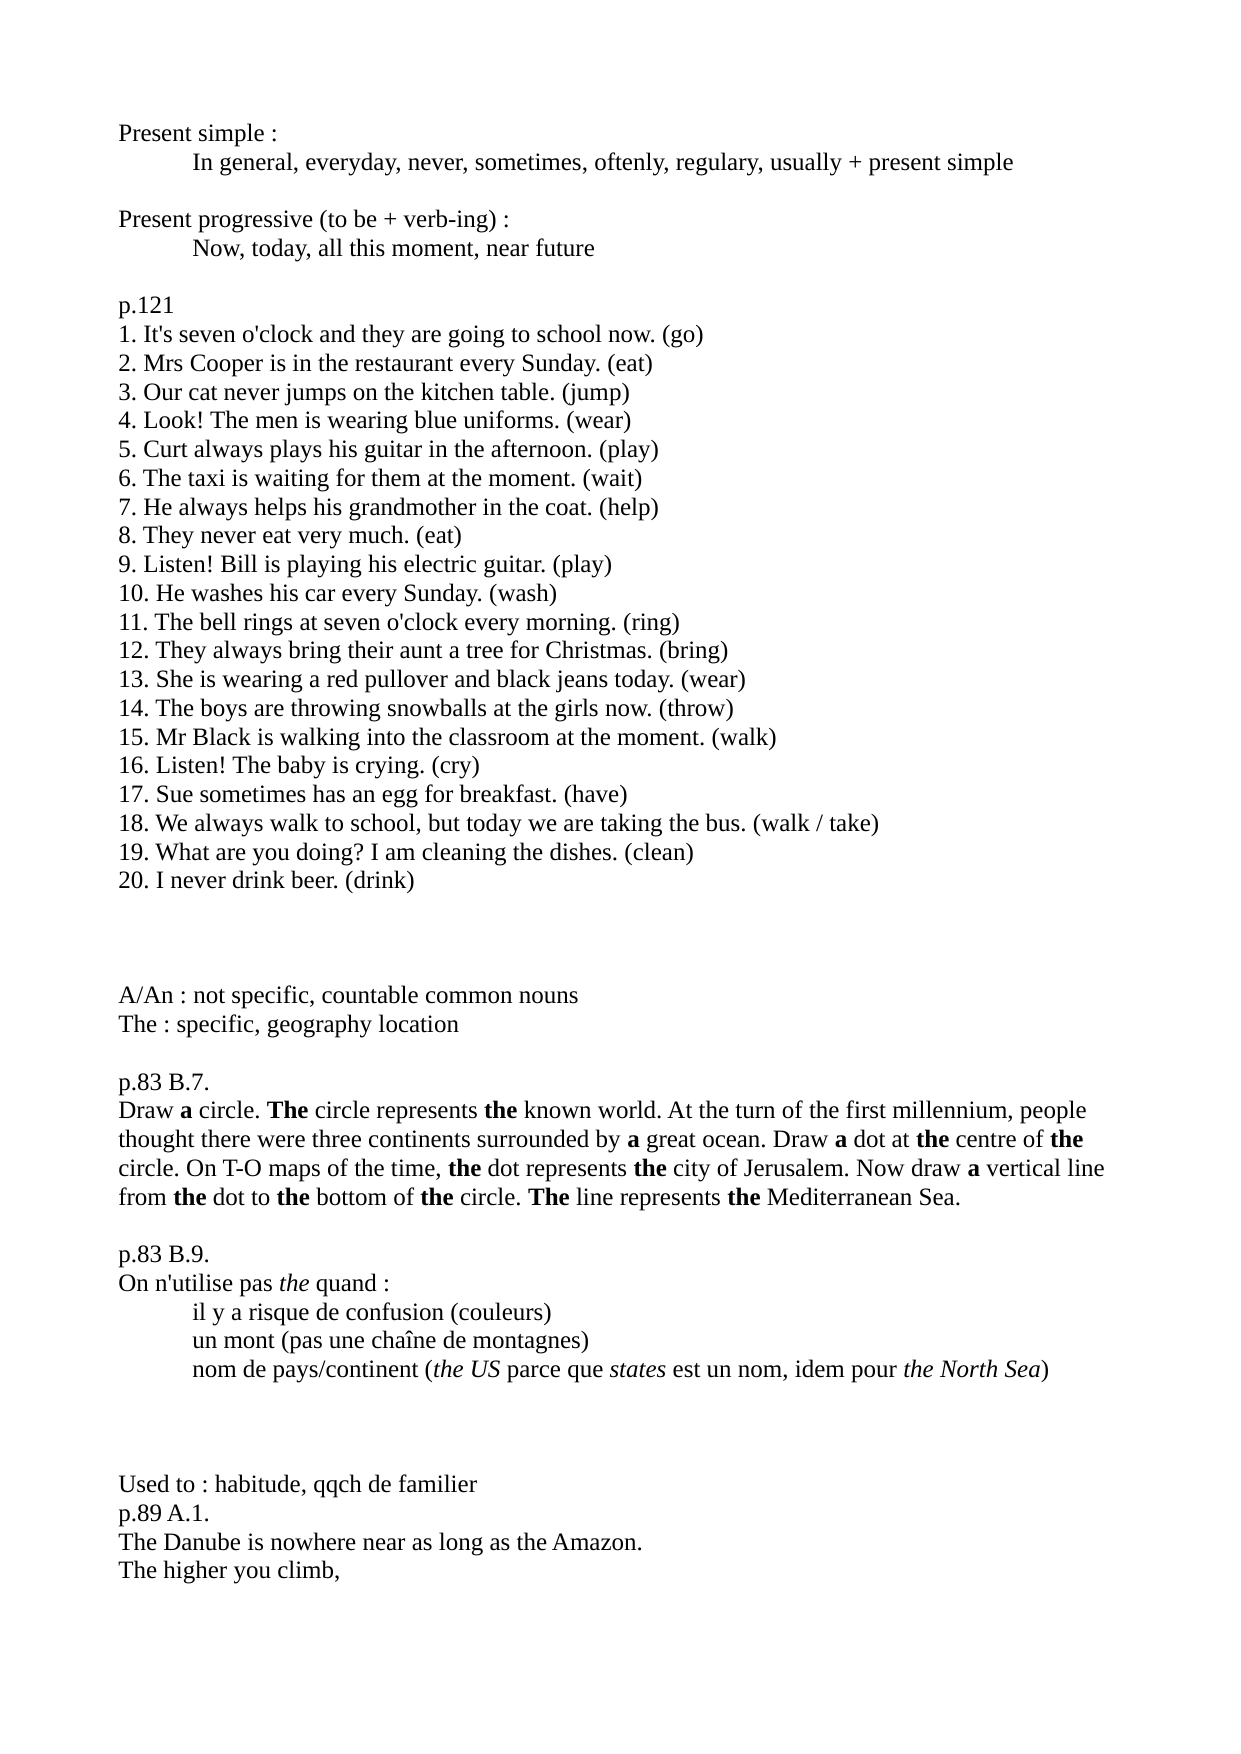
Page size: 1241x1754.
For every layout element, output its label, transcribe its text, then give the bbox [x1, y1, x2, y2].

text Now, today, all this moment, near future [118, 233, 1122, 262]
text 11. The bell rings at seven o'clock every morning. (ring) [118, 607, 1122, 636]
text 17. Sue sometimes has an egg for breakfast. (have) [118, 779, 1122, 808]
text Used to : habitude, qqch de familier [118, 1469, 1122, 1498]
text 8. They never eat very much. (eat) [118, 521, 1122, 549]
text 10. He washes his car every Sunday. (wash) [118, 578, 1122, 607]
text 5. Curt always plays his guitar in the afternoon. (play) [118, 434, 1122, 463]
text 18. We always walk to school, but today we are taking the bus. (walk / take) [118, 808, 1122, 837]
text Draw a circle. The circle represents the known world. At the turn of the first millennium, people thought there were three continents surrounded by a great ocean. Draw a dot at the centre of the circle. On T-O maps of the time, the dot represents the city of Jerusalem. Now draw a vertical line from the dot to the bottom of the circle. The line represents the Mediterranean Sea. [118, 1096, 1122, 1211]
text 6. The taxi is waiting for them at the moment. (wait) [118, 463, 1122, 492]
text 4. Look! The men is wearing blue uniforms. (wear) [118, 406, 1122, 434]
text 14. The boys are throwing snowballs at the girls now. (throw) [118, 693, 1122, 722]
text il y a risque de confusion (couleurs) [118, 1297, 1122, 1326]
text The higher you climb, [118, 1556, 1122, 1584]
text p.121 [118, 291, 1122, 319]
text 7. He always helps his grandmother in the coat. (help) [118, 492, 1122, 521]
text p.83 B.7. [118, 1067, 1122, 1096]
text 2. Mrs Cooper is in the restaurant every Sunday. (eat) [118, 348, 1122, 377]
text p.83 B.9. [118, 1239, 1122, 1268]
text A/An : not specific, countable common nouns [118, 981, 1122, 1009]
text 20. I never drink beer. (drink) [118, 866, 1122, 894]
text 12. They always bring their aunt a tree for Christmas. (bring) [118, 636, 1122, 664]
text 1. It's seven o'clock and they are going to school now. (go) [118, 319, 1122, 348]
text 3. Our cat never jumps on the kitchen table. (jump) [118, 377, 1122, 406]
text 9. Listen! Bill is playing his electric guitar. (play) [118, 549, 1122, 578]
text 19. What are you doing? I am cleaning the dishes. (clean) [118, 837, 1122, 866]
text In general, everyday, never, sometimes, oftenly, regulary, usually + present simple [118, 147, 1122, 176]
text On n'utilise pas the quand : [118, 1268, 1122, 1297]
text 15. Mr Black is walking into the classroom at the moment. (walk) [118, 722, 1122, 751]
text 13. She is wearing a red pullover and black jeans today. (wear) [118, 664, 1122, 693]
text p.89 A.1. [118, 1498, 1122, 1527]
text The Danube is nowhere near as long as the Amazon. [118, 1527, 1122, 1556]
text nom de pays/continent (the US parce que states est un nom, idem pour the North Sea) [118, 1354, 1122, 1383]
text Present simple : [118, 118, 1122, 147]
text 16. Listen! The baby is crying. (cry) [118, 751, 1122, 779]
text Present progressive (to be + verb-ing) : [118, 204, 1122, 233]
text un mont (pas une chaîne de montagnes) [118, 1326, 1122, 1354]
text The : specific, geography location [118, 1009, 1122, 1038]
